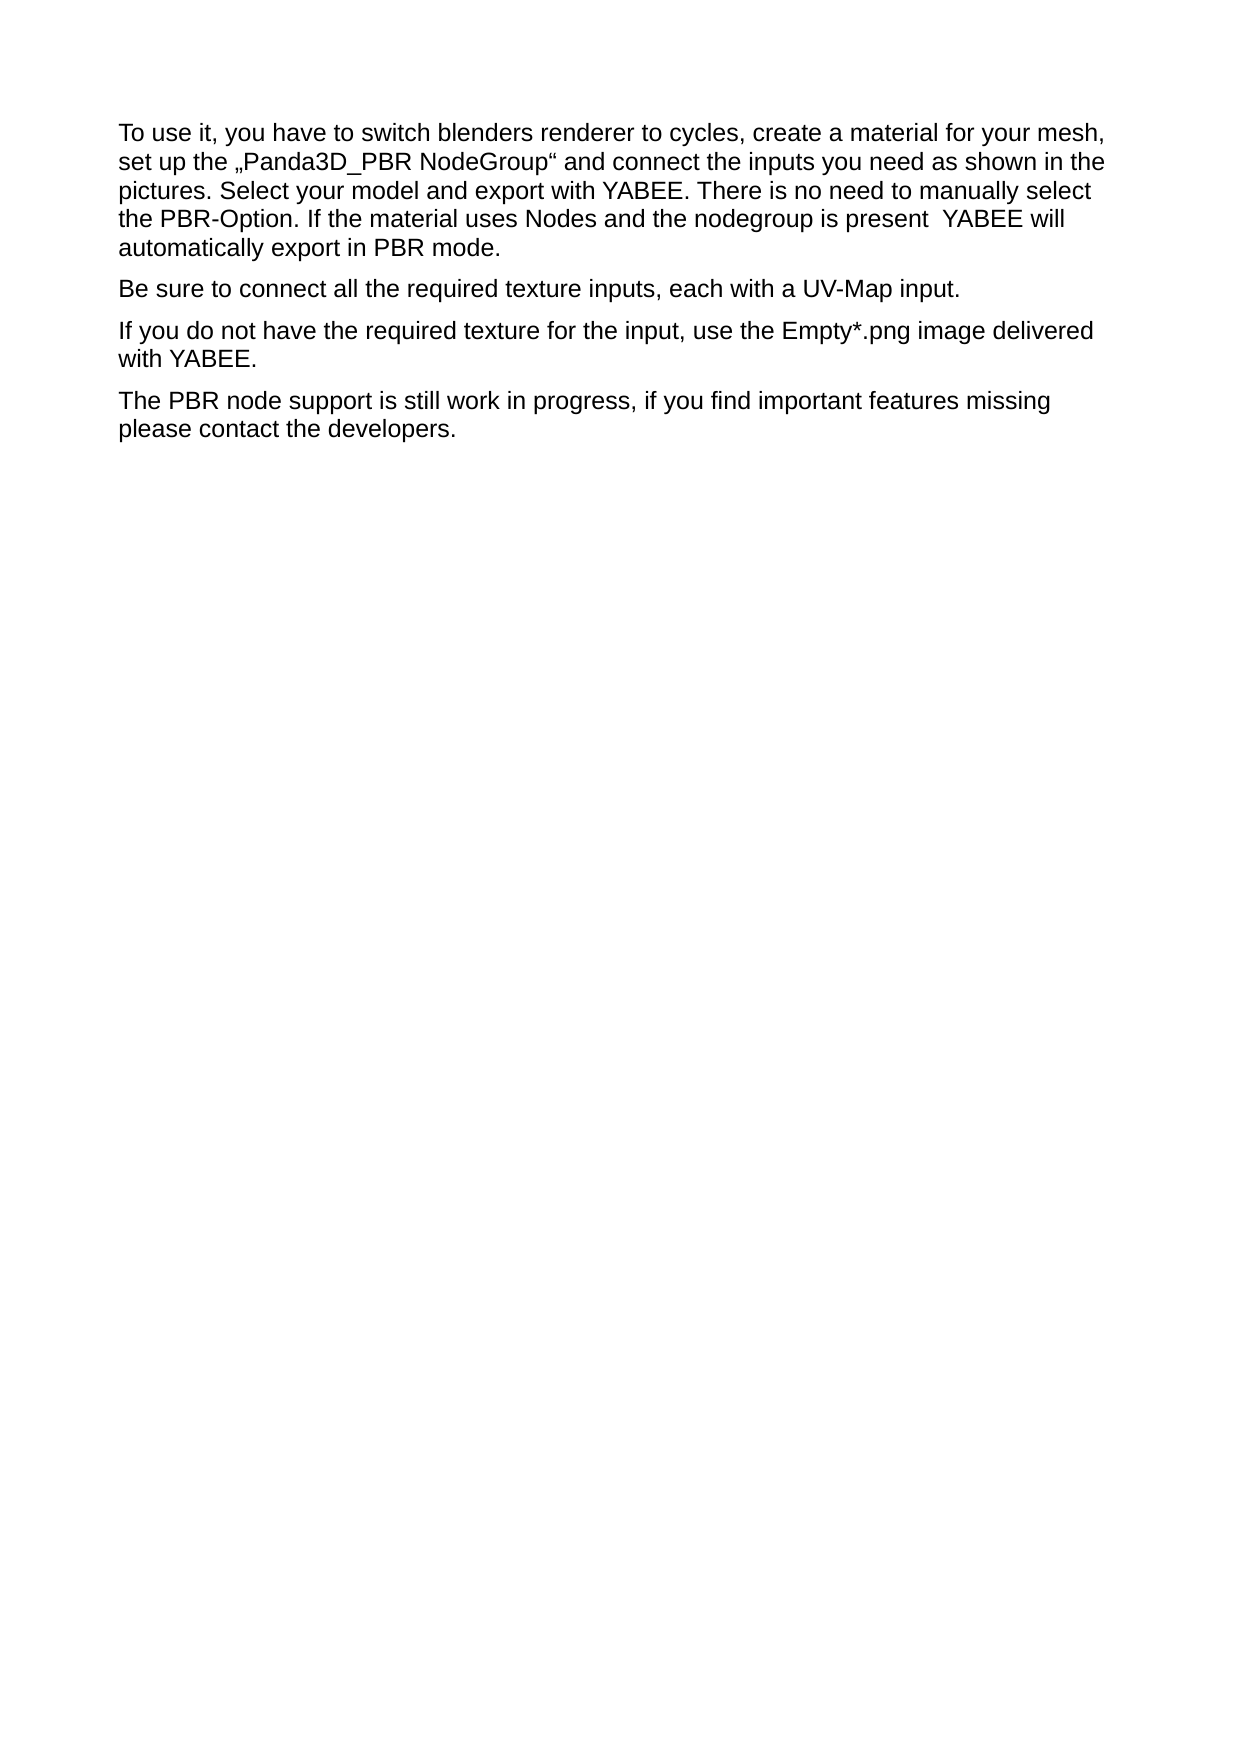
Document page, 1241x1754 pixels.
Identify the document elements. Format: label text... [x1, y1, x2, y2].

text Be sure to connect all the required texture inputs, each with a UV-Map input. [118, 274, 1122, 303]
text To use it, you have to switch blenders renderer to cycles, create a material for your mesh, set up the „Panda3D_PBR NodeGroup“ and connect the inputs you need as shown in the pictures. Select your model and export with YABEE. There is no need to manually select the PBR-Option. If the material uses Nodes and the nodegroup is present YABEE will automatically export in PBR mode. [118, 118, 1122, 262]
text If you do not have the required texture for the input, use the Empty*.png image delivered with YABEE. [118, 316, 1122, 373]
text The PBR node support is still work in progress, if you find important features missing please contact the developers. [118, 386, 1122, 443]
